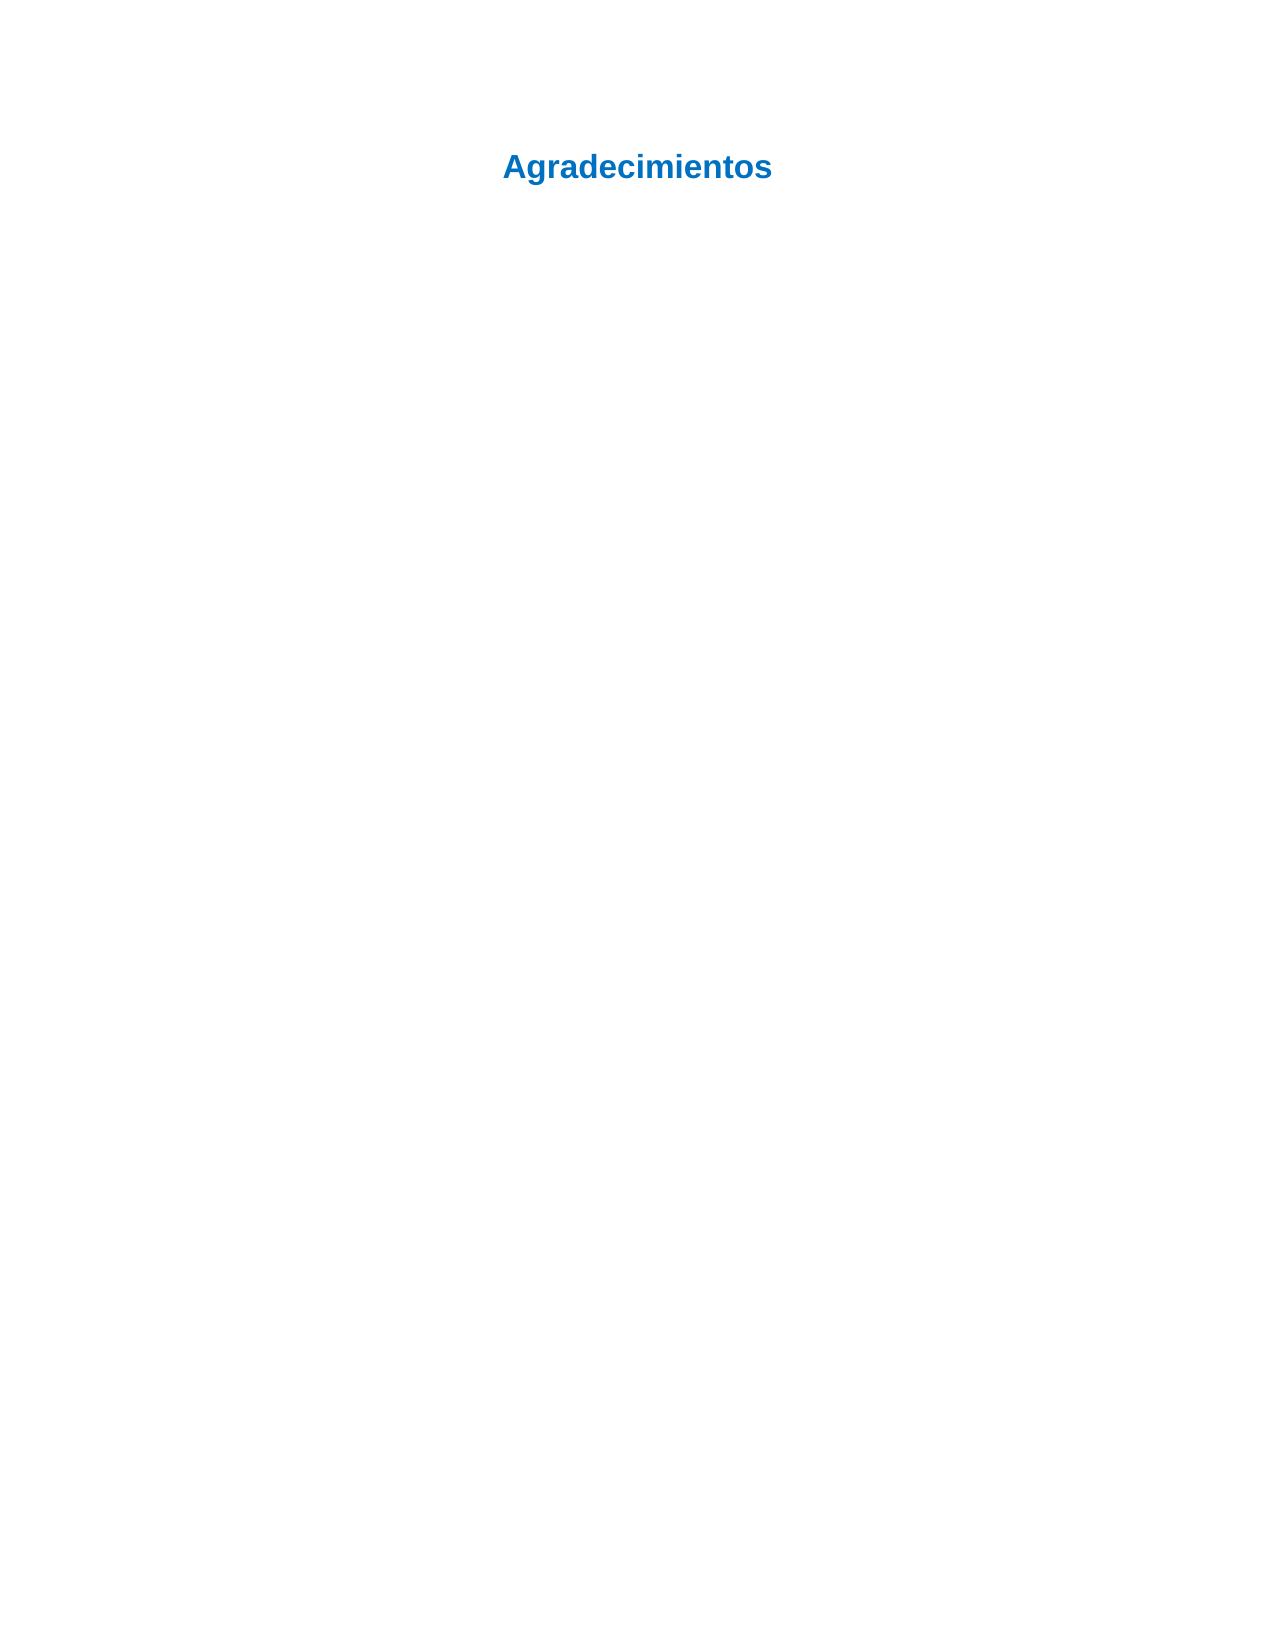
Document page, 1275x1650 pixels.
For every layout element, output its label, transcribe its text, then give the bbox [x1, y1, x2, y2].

text Agradecimientos [177, 148, 1098, 186]
